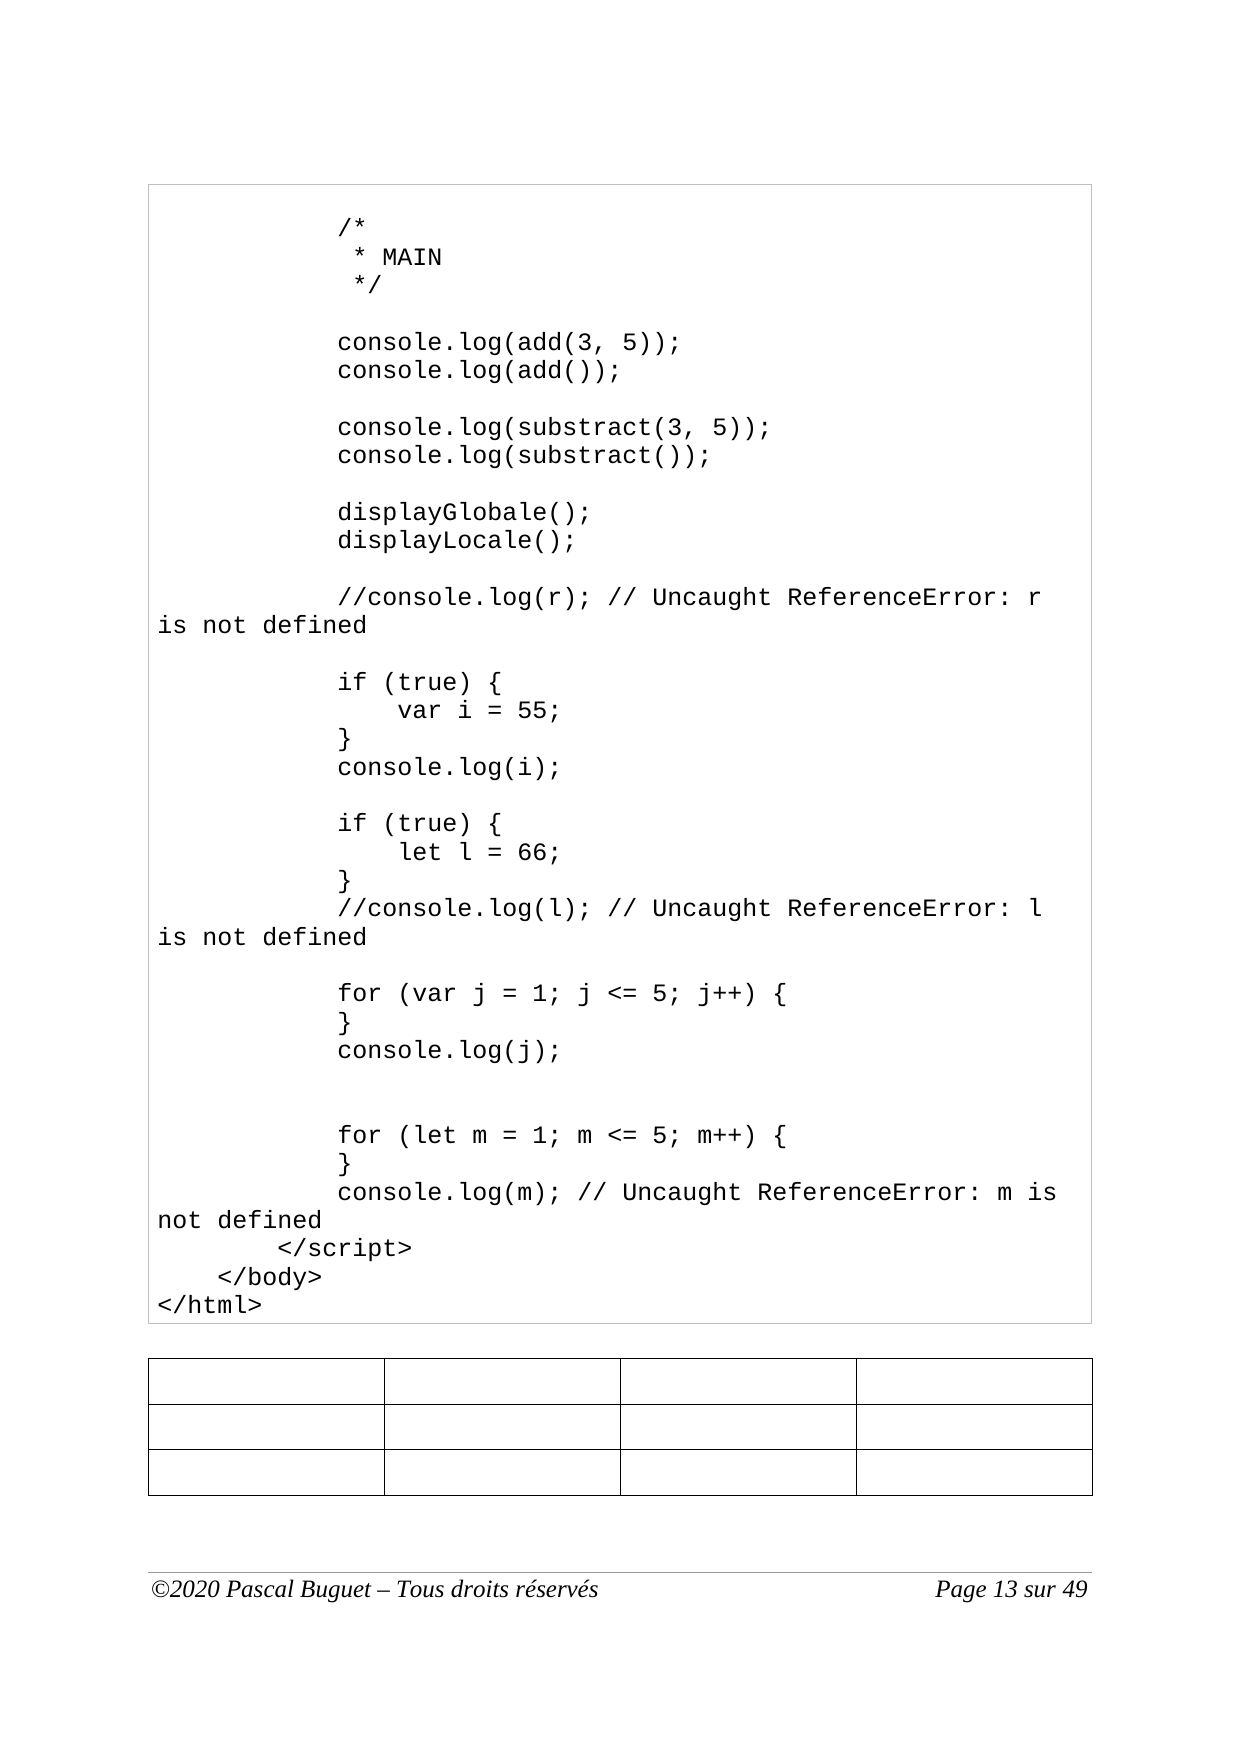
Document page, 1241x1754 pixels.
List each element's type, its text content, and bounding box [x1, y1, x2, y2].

text } [149, 723, 1091, 751]
text //console.log(r); // Uncaught ReferenceError: r is not defined [149, 581, 1091, 641]
table_cell [857, 1405, 1092, 1449]
text </body> [149, 1261, 1091, 1289]
text } [149, 864, 1091, 893]
table_cell [385, 1405, 620, 1449]
text console.log(m); // Uncaught ReferenceError: m is not defined [149, 1176, 1091, 1233]
text * MAIN [149, 241, 1091, 269]
text for (var j = 1; j <= 5; j++) { [149, 978, 1091, 1006]
text let l = 66; [149, 836, 1091, 864]
text displayLocale(); [149, 524, 1091, 556]
text if (true) { [149, 666, 1091, 694]
table_cell [385, 1450, 620, 1495]
text } [149, 1148, 1091, 1176]
text console.log(j); [149, 1034, 1091, 1066]
text var i = 55; [149, 694, 1091, 723]
table_header [385, 1359, 620, 1404]
text for (let m = 1; m <= 5; m++) { [149, 1119, 1091, 1148]
table_header [621, 1359, 856, 1404]
text console.log(substract()); [149, 439, 1091, 471]
text console.log(add()); [149, 354, 1091, 386]
text console.log(substract(3, 5)); [149, 411, 1091, 439]
text } [149, 1006, 1091, 1034]
text if (true) { [149, 808, 1091, 836]
table_cell [621, 1450, 856, 1495]
table_cell [857, 1450, 1092, 1495]
text </script> [149, 1233, 1091, 1261]
text //console.log(l); // Uncaught ReferenceError: l is not defined [149, 893, 1091, 952]
text console.log(add(3, 5)); [149, 326, 1091, 354]
table_header [857, 1359, 1092, 1404]
text </html> [149, 1289, 1091, 1323]
table_header [149, 1359, 384, 1404]
text console.log(i); [149, 751, 1091, 782]
table_cell [621, 1405, 856, 1449]
text */ [149, 269, 1091, 301]
text /* [149, 213, 1091, 241]
text displayGlobale(); [149, 496, 1091, 524]
table_cell [149, 1405, 384, 1449]
table_cell [149, 1450, 384, 1495]
